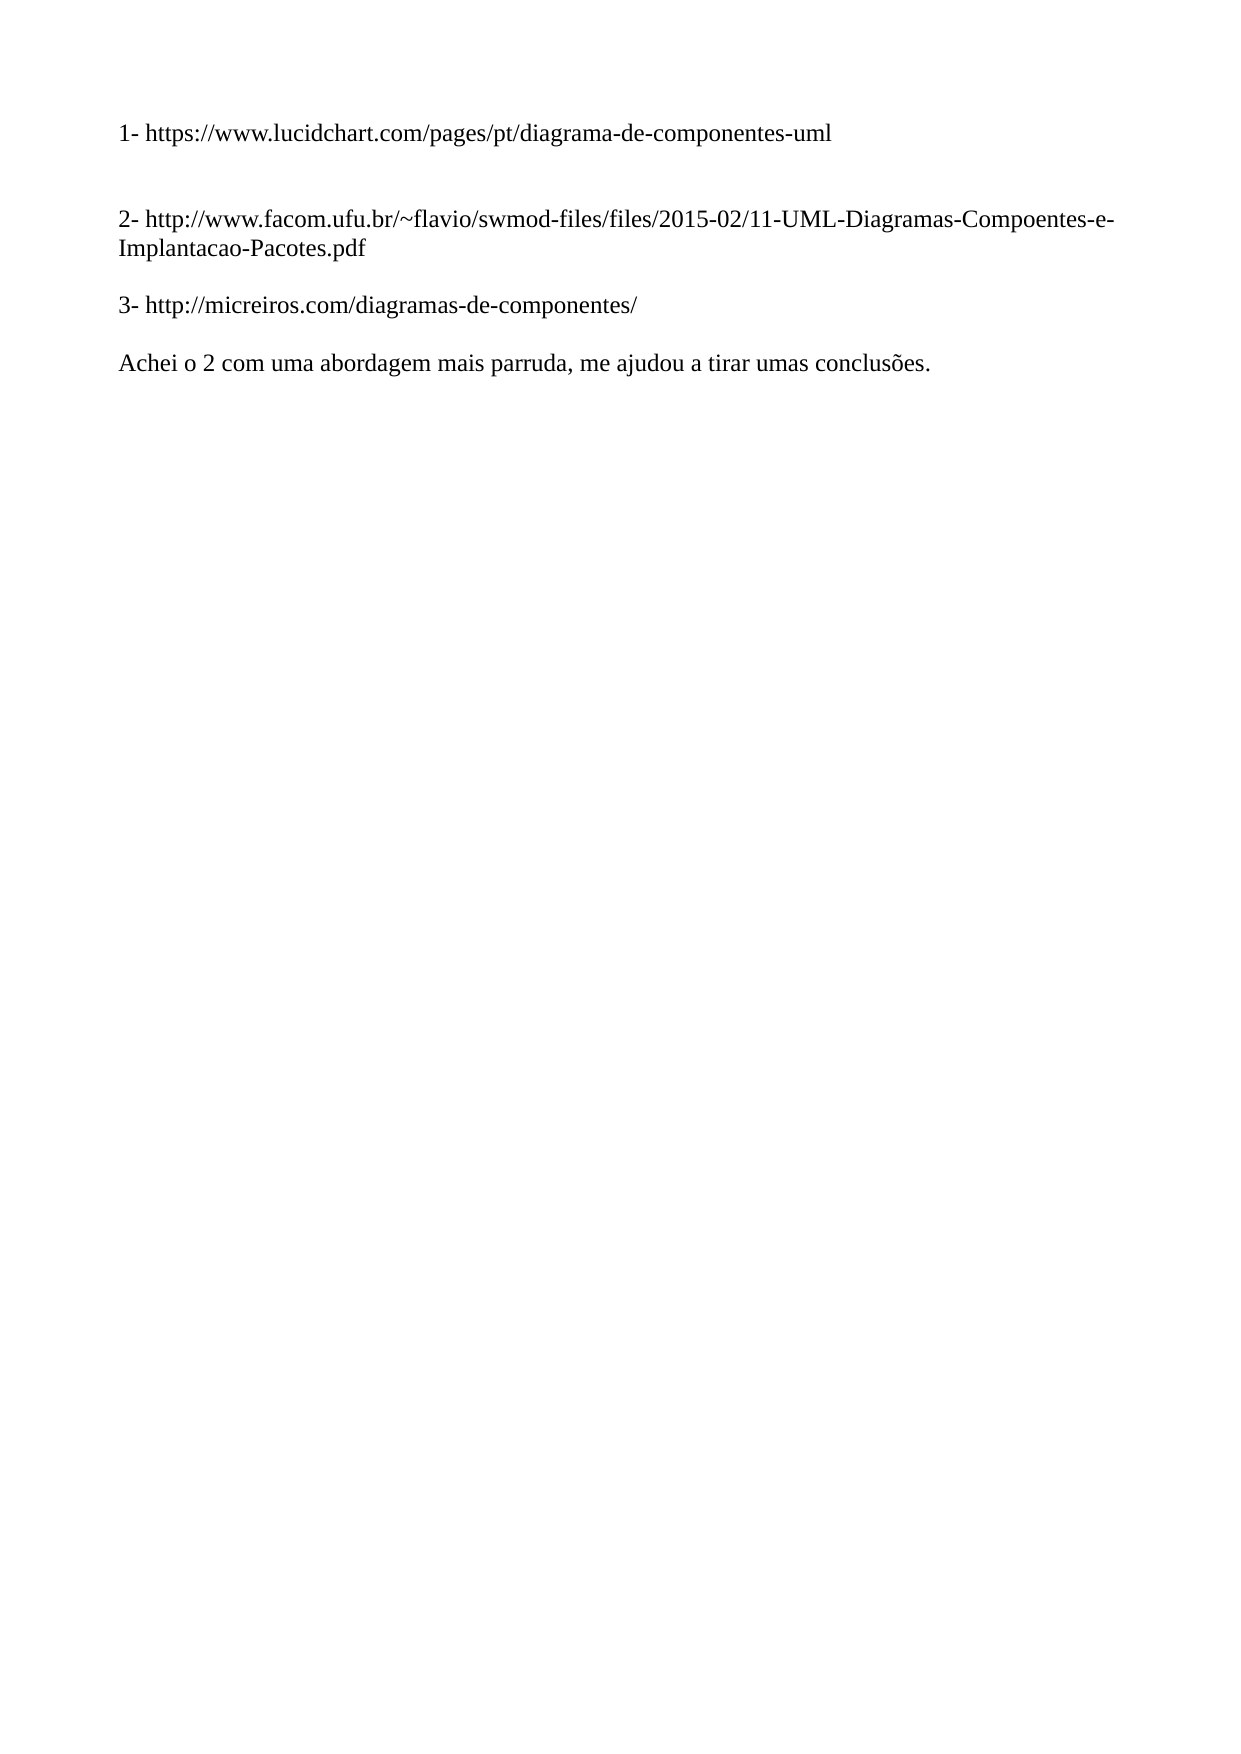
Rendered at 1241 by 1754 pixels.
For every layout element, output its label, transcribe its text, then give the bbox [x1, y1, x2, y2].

text Achei o 2 com uma abordagem mais parruda, me ajudou a tirar umas conclusões. [118, 348, 1122, 377]
text 3- http://micreiros.com/diagramas-de-componentes/ [118, 291, 1122, 319]
text 1- https://www.lucidchart.com/pages/pt/diagrama-de-componentes-uml [118, 118, 1122, 147]
text 2- http://www.facom.ufu.br/~flavio/swmod-files/files/2015-02/11-UML-Diagramas-Compoentes-e-Implantacao-Pacotes.pdf [118, 204, 1122, 262]
